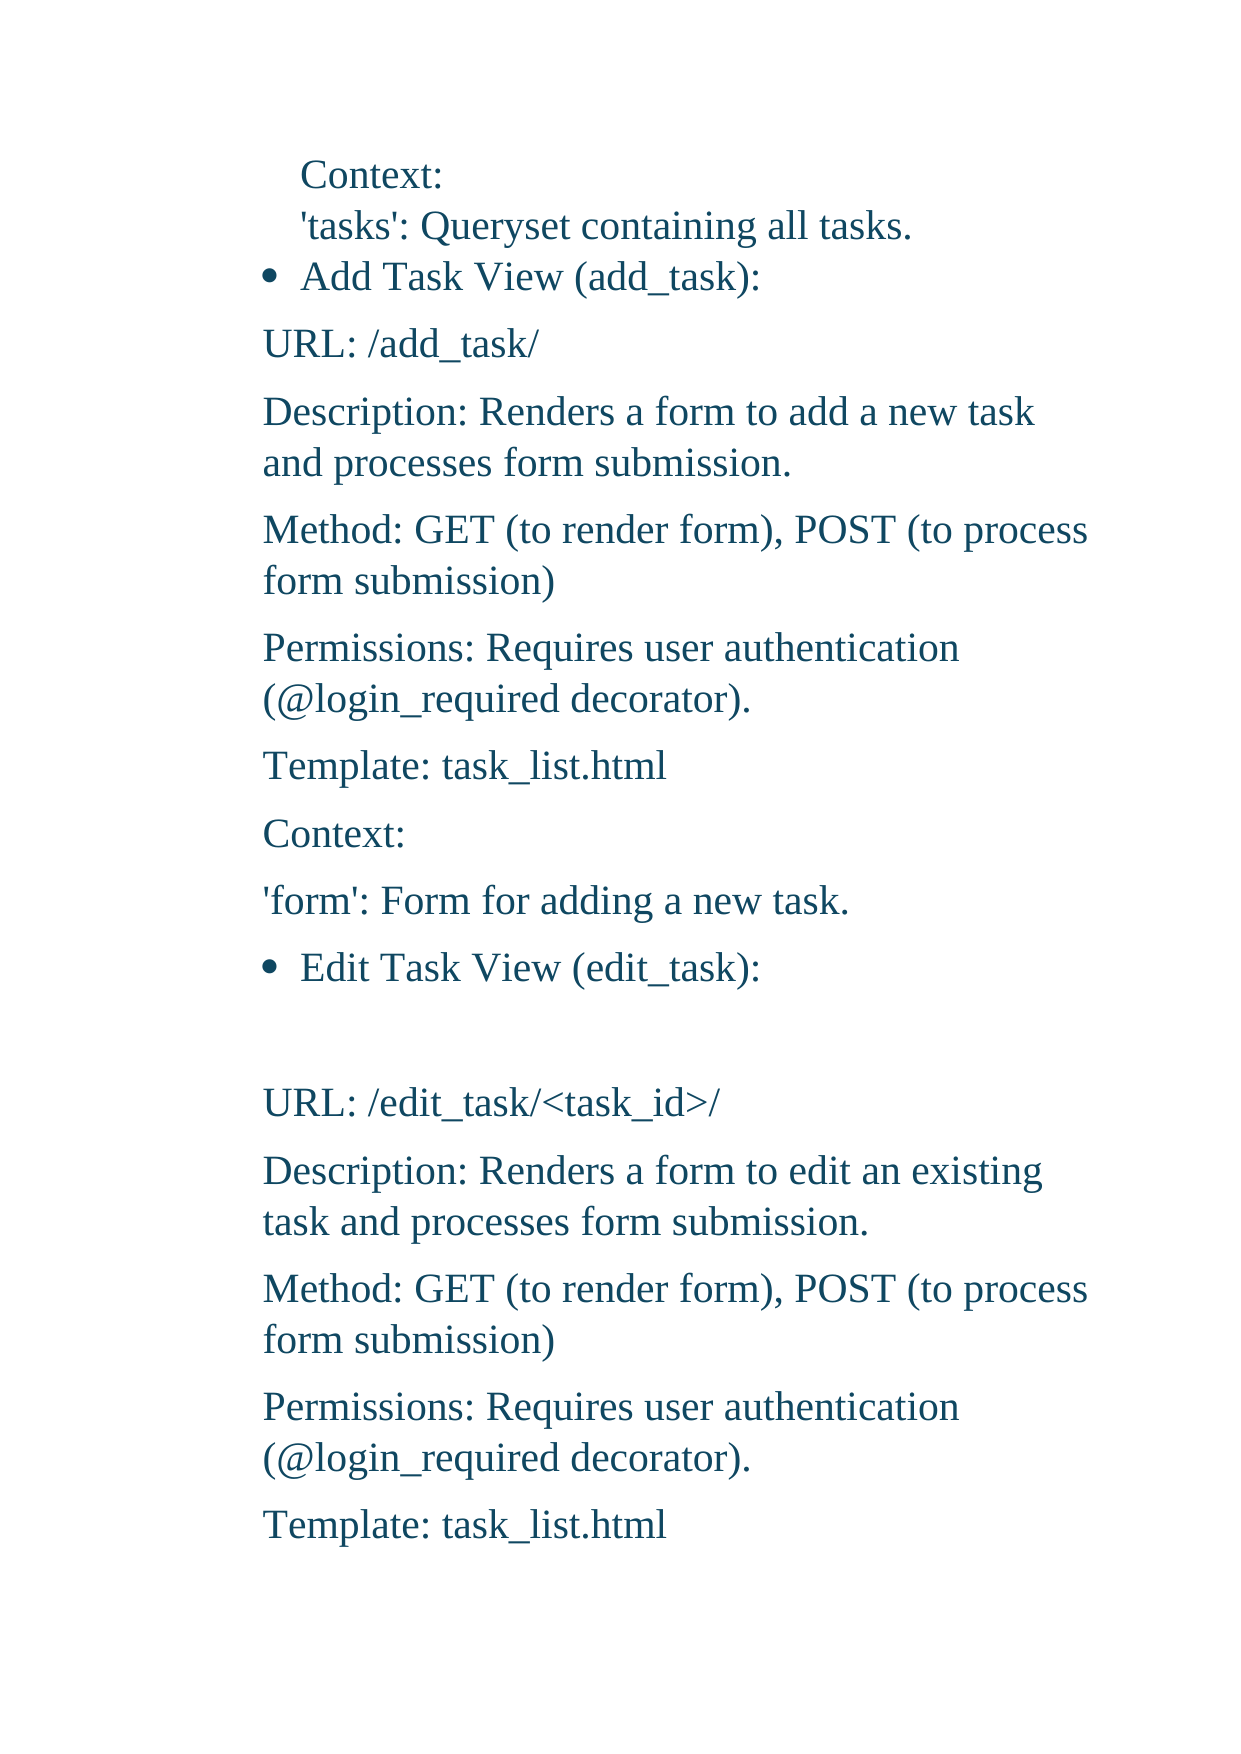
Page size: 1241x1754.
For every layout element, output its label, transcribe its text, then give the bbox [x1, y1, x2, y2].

list 'tasks': Queryset containing all tasks. [300, 201, 1090, 249]
list Edit Task View (edit_task): [262, 943, 1090, 991]
text Description: Renders a form to edit an existing task and processes form submission. [262, 1145, 1090, 1244]
text URL: /add_task/ [262, 319, 1090, 367]
text Template: task_list.html [262, 741, 1090, 789]
text Method: GET (to render form), POST (to process form submission) [262, 1263, 1090, 1362]
list Context: [300, 150, 1090, 198]
text 'form': Form for adding a new task. [262, 876, 1090, 923]
text Description: Renders a form to add a new task and processes form submission. [262, 386, 1090, 485]
text Method: GET (to render form), POST (to process form submission) [262, 504, 1090, 603]
text URL: /edit_task/<task_id>/ [262, 1078, 1090, 1126]
text Permissions: Requires user authentication (@login_required decorator). [262, 1381, 1090, 1480]
list Add Task View (add_task): [262, 251, 1090, 299]
text Context: [262, 808, 1090, 856]
text Permissions: Requires user authentication (@login_required decorator). [262, 623, 1090, 721]
text Template: task_list.html [262, 1499, 1090, 1547]
